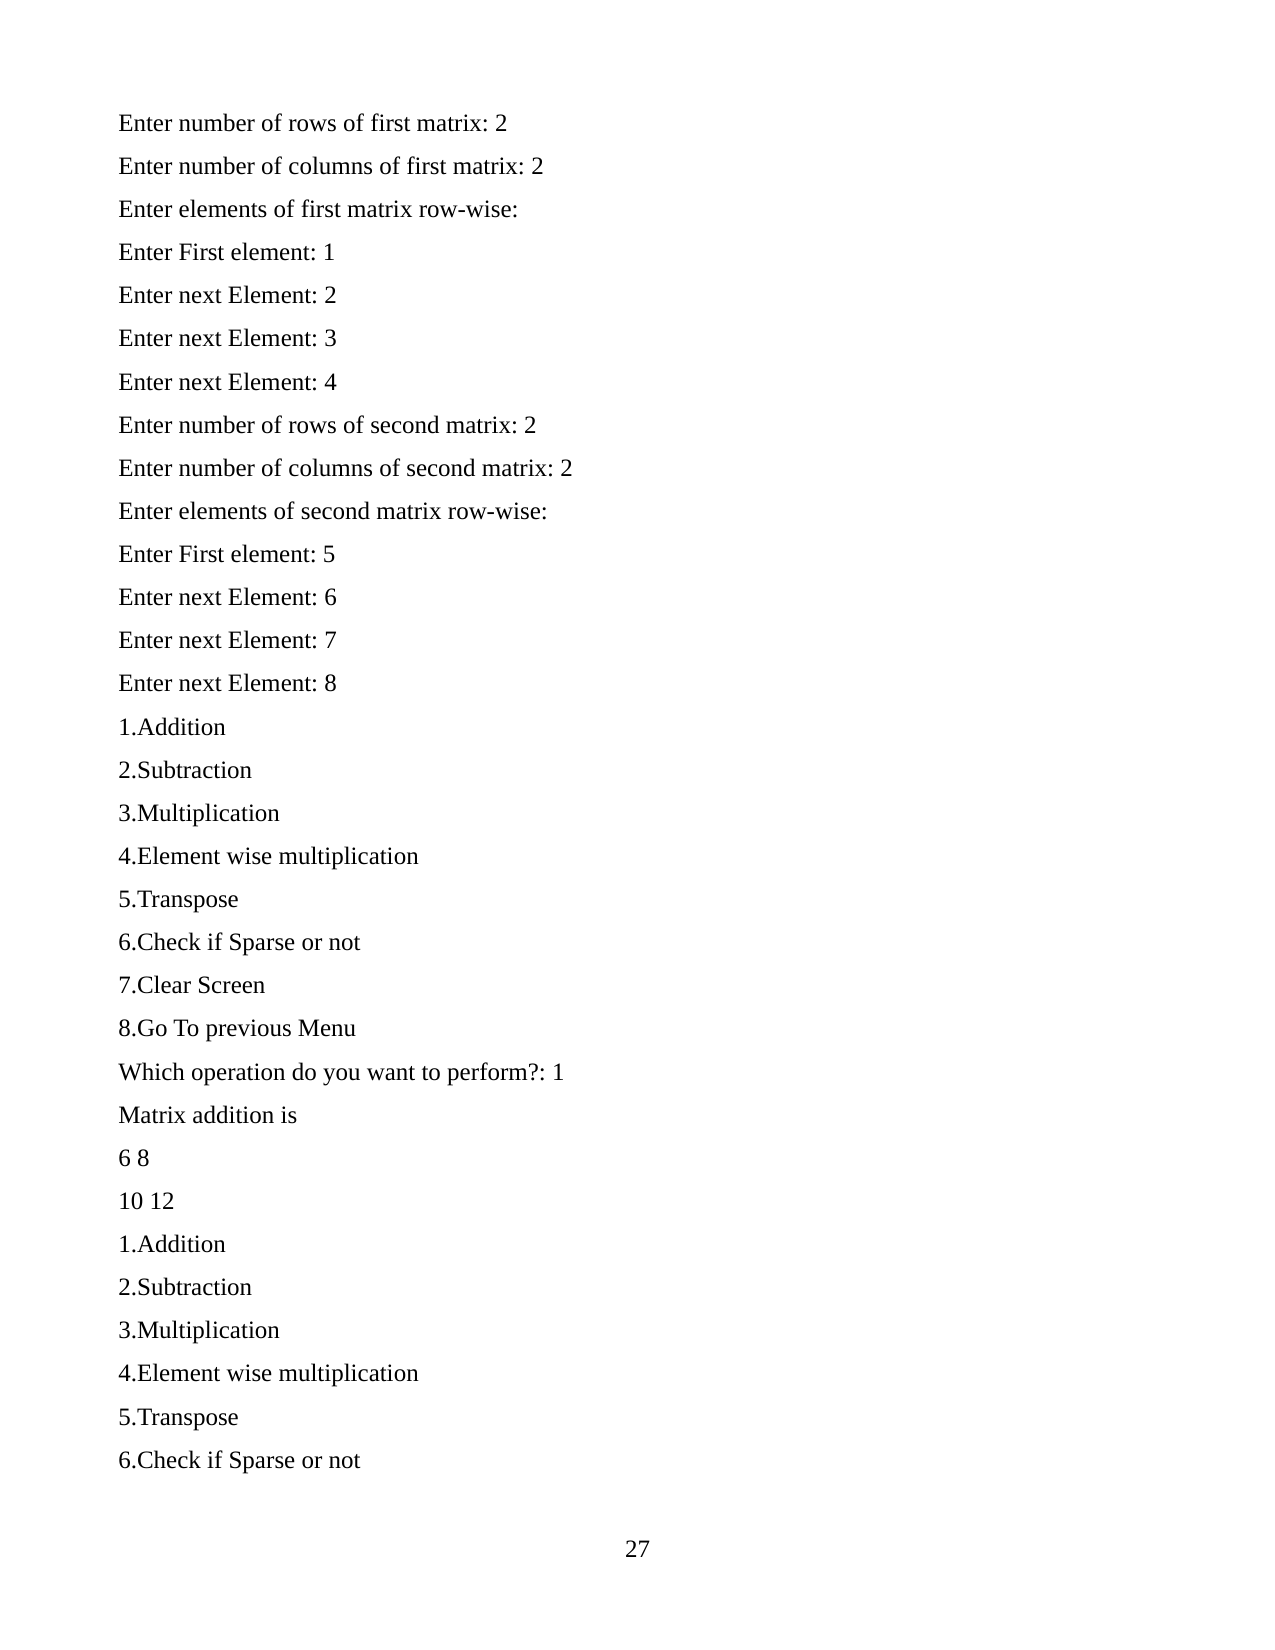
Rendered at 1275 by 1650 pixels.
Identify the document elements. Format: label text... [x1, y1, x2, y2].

text Enter number of rows of second matrix: 2 [118, 410, 1157, 438]
text 6.Check if Sparse or not [118, 927, 1157, 956]
text Enter next Element: 8 [118, 668, 1157, 697]
text 6.Check if Sparse or not [118, 1445, 1157, 1473]
text Enter First element: 1 [118, 237, 1157, 266]
text 2.Subtraction [118, 755, 1157, 783]
text 4.Element wise multiplication [118, 1358, 1157, 1387]
text Enter elements of first matrix row-wise: [118, 194, 1157, 223]
text 5.Transpose [118, 1402, 1157, 1430]
text 3.Multiplication [118, 798, 1157, 827]
text 4.Element wise multiplication [118, 841, 1157, 870]
text 7.Clear Screen [118, 970, 1157, 999]
text Enter number of columns of first matrix: 2 [118, 151, 1157, 180]
text Enter next Element: 3 [118, 323, 1157, 352]
text 2.Subtraction [118, 1272, 1157, 1301]
text Enter number of rows of first matrix: 2 [118, 108, 1157, 137]
text Enter next Element: 6 [118, 582, 1157, 611]
text Enter next Element: 7 [118, 625, 1157, 654]
text Enter number of columns of second matrix: 2 [118, 453, 1157, 482]
text Matrix addition is [118, 1100, 1157, 1128]
text 10 12 [118, 1186, 1157, 1215]
text Enter First element: 5 [118, 539, 1157, 568]
text 5.Transpose [118, 884, 1157, 913]
text Enter next Element: 4 [118, 367, 1157, 395]
text 6 8 [118, 1143, 1157, 1172]
text Enter elements of second matrix row-wise: [118, 496, 1157, 525]
text 3.Multiplication [118, 1315, 1157, 1344]
text 1.Addition [118, 1229, 1157, 1258]
text Which operation do you want to perform?: 1 [118, 1057, 1157, 1085]
text 8.Go To previous Menu [118, 1013, 1157, 1042]
text Enter next Element: 2 [118, 280, 1157, 309]
text 1.Addition [118, 712, 1157, 740]
